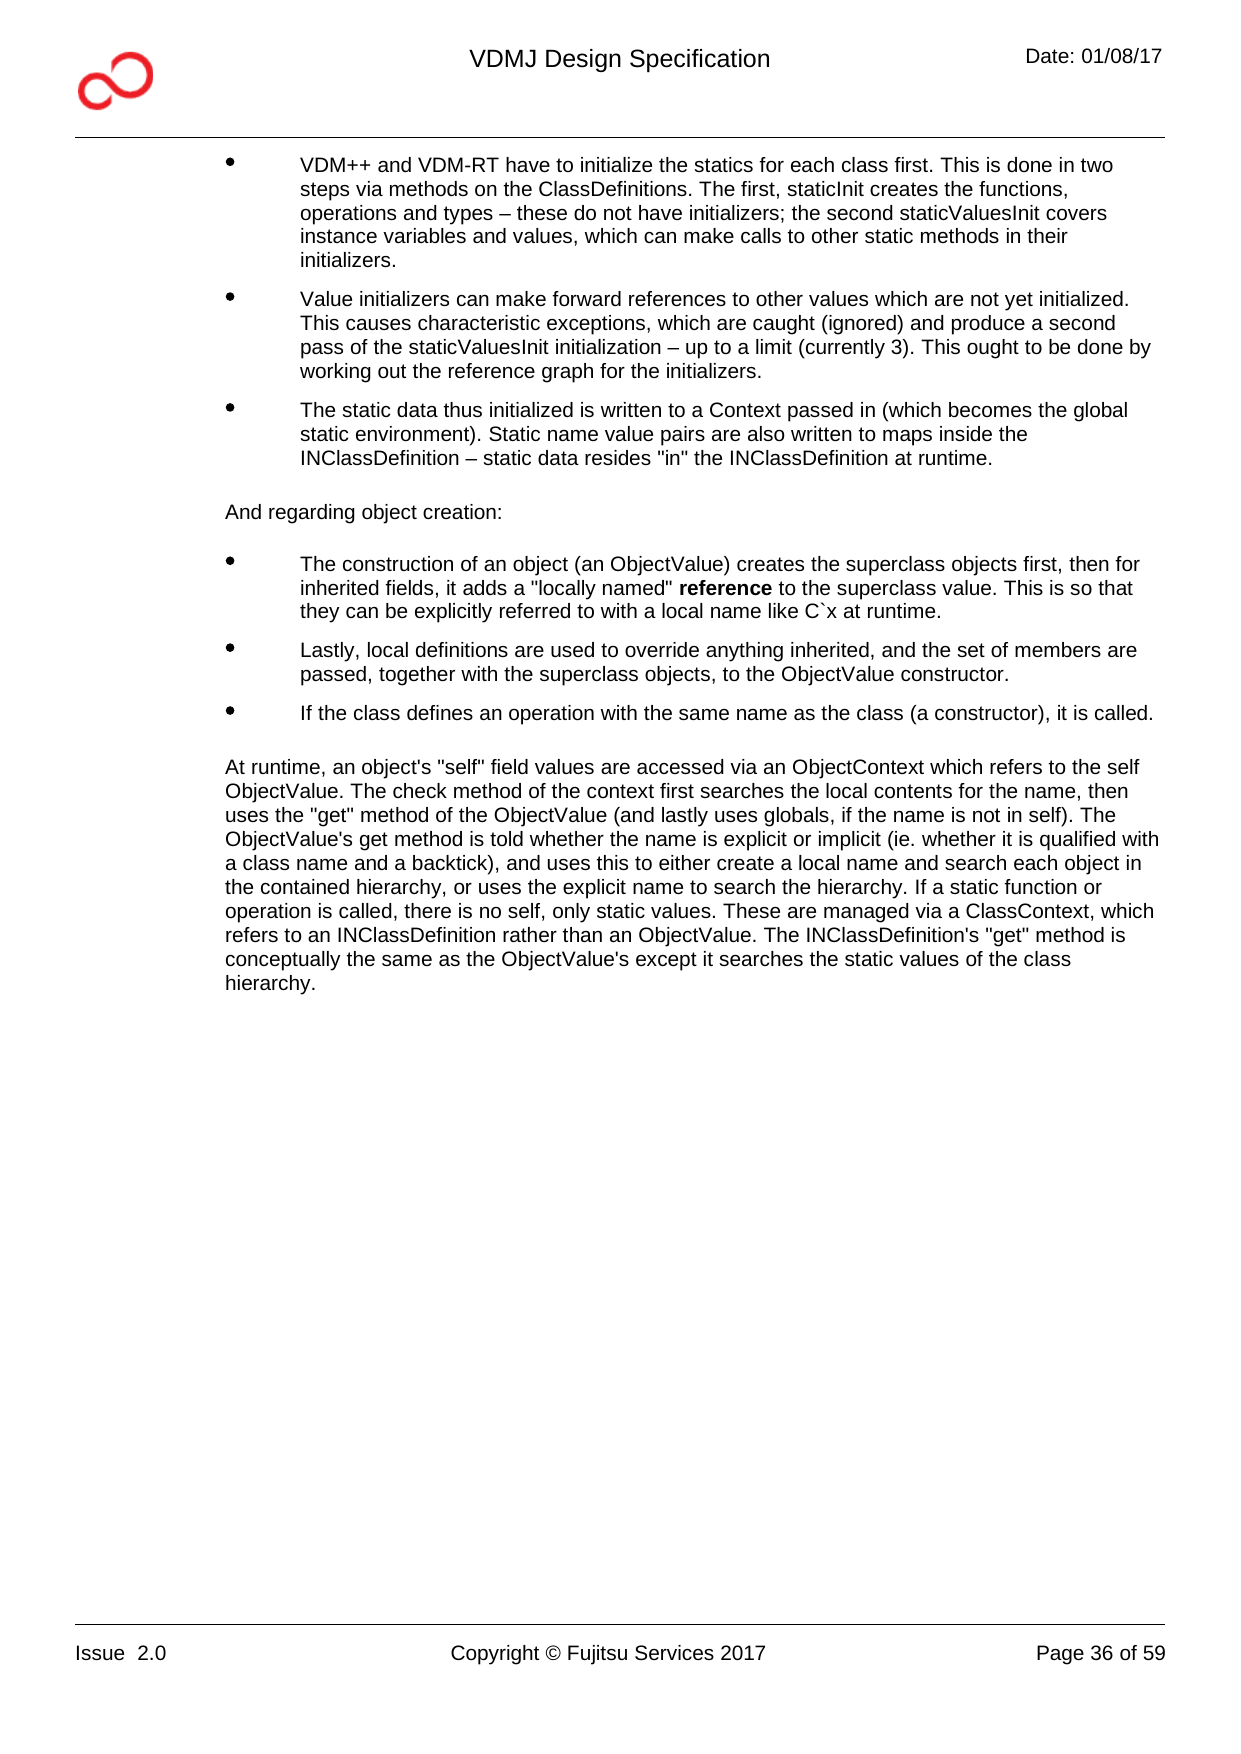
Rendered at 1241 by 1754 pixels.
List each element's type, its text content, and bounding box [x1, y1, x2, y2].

list The construction of an object (an ObjectValue) creates the superclass objects first, then for inherited fields, it adds a "locally named" reference to the superclass value. This is so that they can be explicitly referred to with a local name like C`x at runtime. [225, 552, 1165, 624]
list If the class defines an operation with the same name as the class (a constructor), it is called. [225, 702, 1165, 726]
list Lastly, local definitions are used to override anything inherited, and the set of members are passed, together with the superclass objects, to the ObjectValue constructor. [225, 639, 1165, 687]
list Value initializers can make forward references to other values which are not yet initialized. This causes characteristic exceptions, which are caught (ignored) and produce a second pass of the staticValuesInit initialization – up to a limit (currently 3). This ought to be done by working out the reference graph for the initializers. [225, 288, 1165, 383]
text And regarding object creation: [225, 500, 1165, 524]
picture [78, 44, 153, 120]
text At runtime, an object's "self" field values are accessed via an ObjectContext which refers to the self ObjectValue. The check method of the context first searches the local contents for the name, then uses the "get" method of the ObjectValue (and lastly uses globals, if the name is not in self). The ObjectValue's get method is told whether the name is explicit or implicit (ie. whether it is qualified with a class name and a backtick), and uses this to either create a local name and search each object in the contained hierarchy, or uses the explicit name to search the hierarchy. If a static function or operation is called, there is no self, only static values. These are managed via a ClassContext, which refers to an INClassDefinition rather than an ObjectValue. The INClassDefinition's "get" method is conceptually the same as the ObjectValue's except it searches the static values of the class hierarchy. [225, 756, 1165, 995]
list The static data thus initialized is written to a Context passed in (which becomes the global static environment). Static name value pairs are also written to maps inside the INClassDefinition – static data resides "in" the INClassDefinition at runtime. [225, 398, 1165, 470]
list VDM++ and VDM-RT have to initialize the statics for each class first. This is done in two steps via methods on the ClassDefinitions. The first, staticInit creates the functions, operations and types – these do not have initializers; the second staticValuesInit covers instance variables and values, which can make calls to other static methods in their initializers. [225, 153, 1165, 273]
